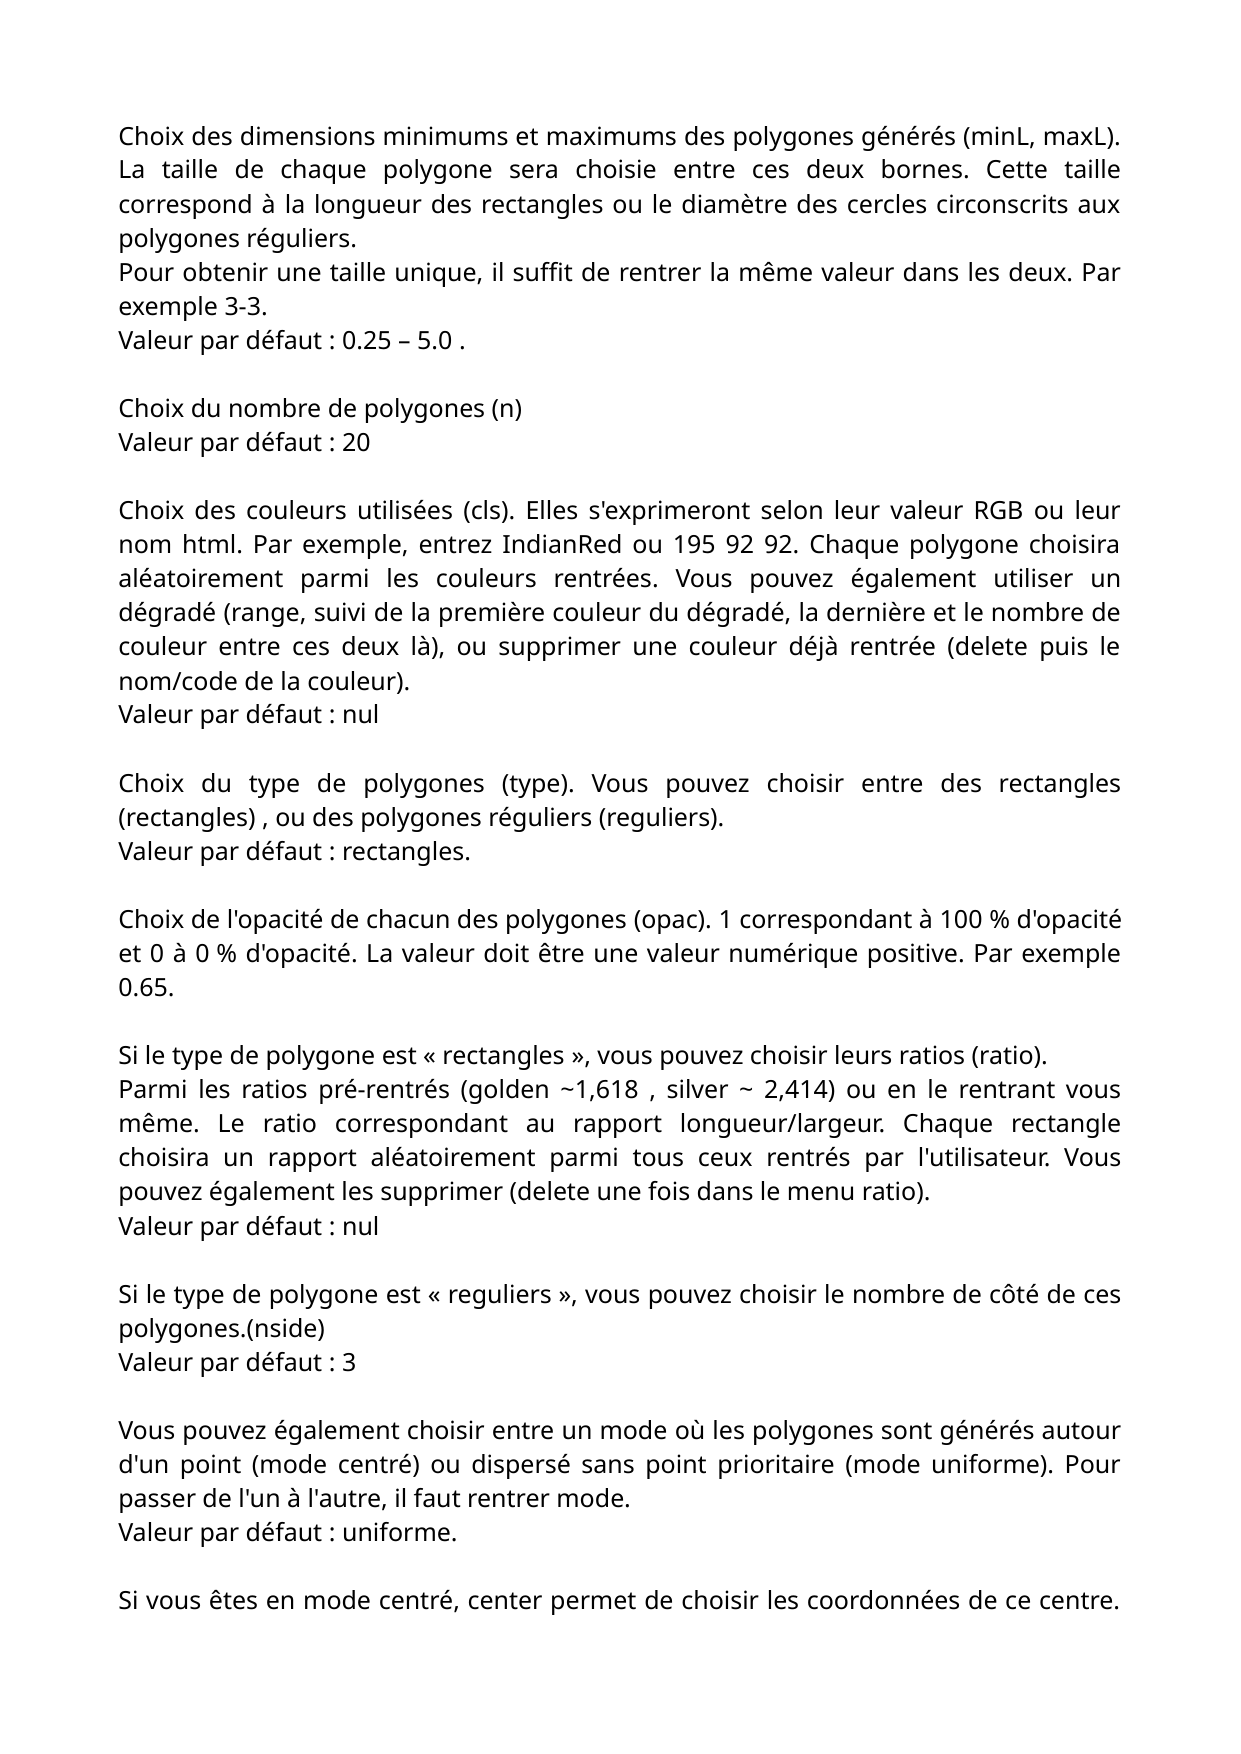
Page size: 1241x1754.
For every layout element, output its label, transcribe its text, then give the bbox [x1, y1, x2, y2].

text Si le type de polygone est « rectangles », vous pouvez choisir leurs ratios (ratio). [118, 1004, 1122, 1072]
text Choix du nombre de polygones (n) [118, 391, 1122, 425]
text Valeur par défaut : 3 [118, 1344, 1122, 1378]
text Valeur par défaut : uniforme. [118, 1515, 1122, 1549]
text Pour obtenir une taille unique, il suffit de rentrer la même valeur dans les deux. Par exemple 3-3. [118, 254, 1122, 322]
text Vous pouvez également choisir entre un mode où les polygones sont générés autour d'un point (mode centré) ou dispersé sans point prioritaire (mode uniforme). Pour passer de l'un à l'autre, il faut rentrer mode. [118, 1412, 1122, 1515]
text Valeur par défaut : 0.25 – 5.0 . [118, 322, 1122, 357]
text Si le type de polygone est « reguliers », vous pouvez choisir le nombre de côté de ces polygones.(nside) [118, 1276, 1122, 1344]
text Si vous êtes en mode centré, center permet de choisir les coordonnées de ce centre. [118, 1583, 1122, 1617]
text Choix des dimensions minimums et maximums des polygones générés (minL, maxL). La taille de chaque polygone sera choisie entre ces deux bornes. Cette taille correspond à la longueur des rectangles ou le diamètre des cercles circonscrits aux polygones réguliers. [118, 118, 1122, 254]
text Choix des couleurs utilisées (cls). Elles s'exprimeront selon leur valeur RGB ou leur nom html. Par exemple, entrez IndianRed ou 195 92 92. Chaque polygone choisira aléatoirement parmi les couleurs rentrées. Vous pouvez également utiliser un dégradé (range, suivi de la première couleur du dégradé, la dernière et le nombre de couleur entre ces deux là), ou supprimer une couleur déjà rentrée (delete puis le nom/code de la couleur). [118, 493, 1122, 697]
text Choix du type de polygones (type). Vous pouvez choisir entre des rectangles (rectangles) , ou des polygones réguliers (reguliers). [118, 765, 1122, 833]
text Valeur par défaut : nul [118, 697, 1122, 731]
text Valeur par défaut : nul [118, 1208, 1122, 1242]
text Choix de l'opacité de chacun des polygones (opac). 1 correspondant à 100 % d'opacité et 0 à 0 % d'opacité. La valeur doit être une valeur numérique positive. Par exemple 0.65. [118, 902, 1122, 1004]
text Parmi les ratios pré-rentrés (golden ~1,618 , silver ~ 2,414) ou en le rentrant vous même. Le ratio correspondant au rapport longueur/largeur. Chaque rectangle choisira un rapport aléatoirement parmi tous ceux rentrés par l'utilisateur. Vous pouvez également les supprimer (delete une fois dans le menu ratio). [118, 1072, 1122, 1208]
text Valeur par défaut : 20 [118, 425, 1122, 459]
text Valeur par défaut : rectangles. [118, 833, 1122, 867]
